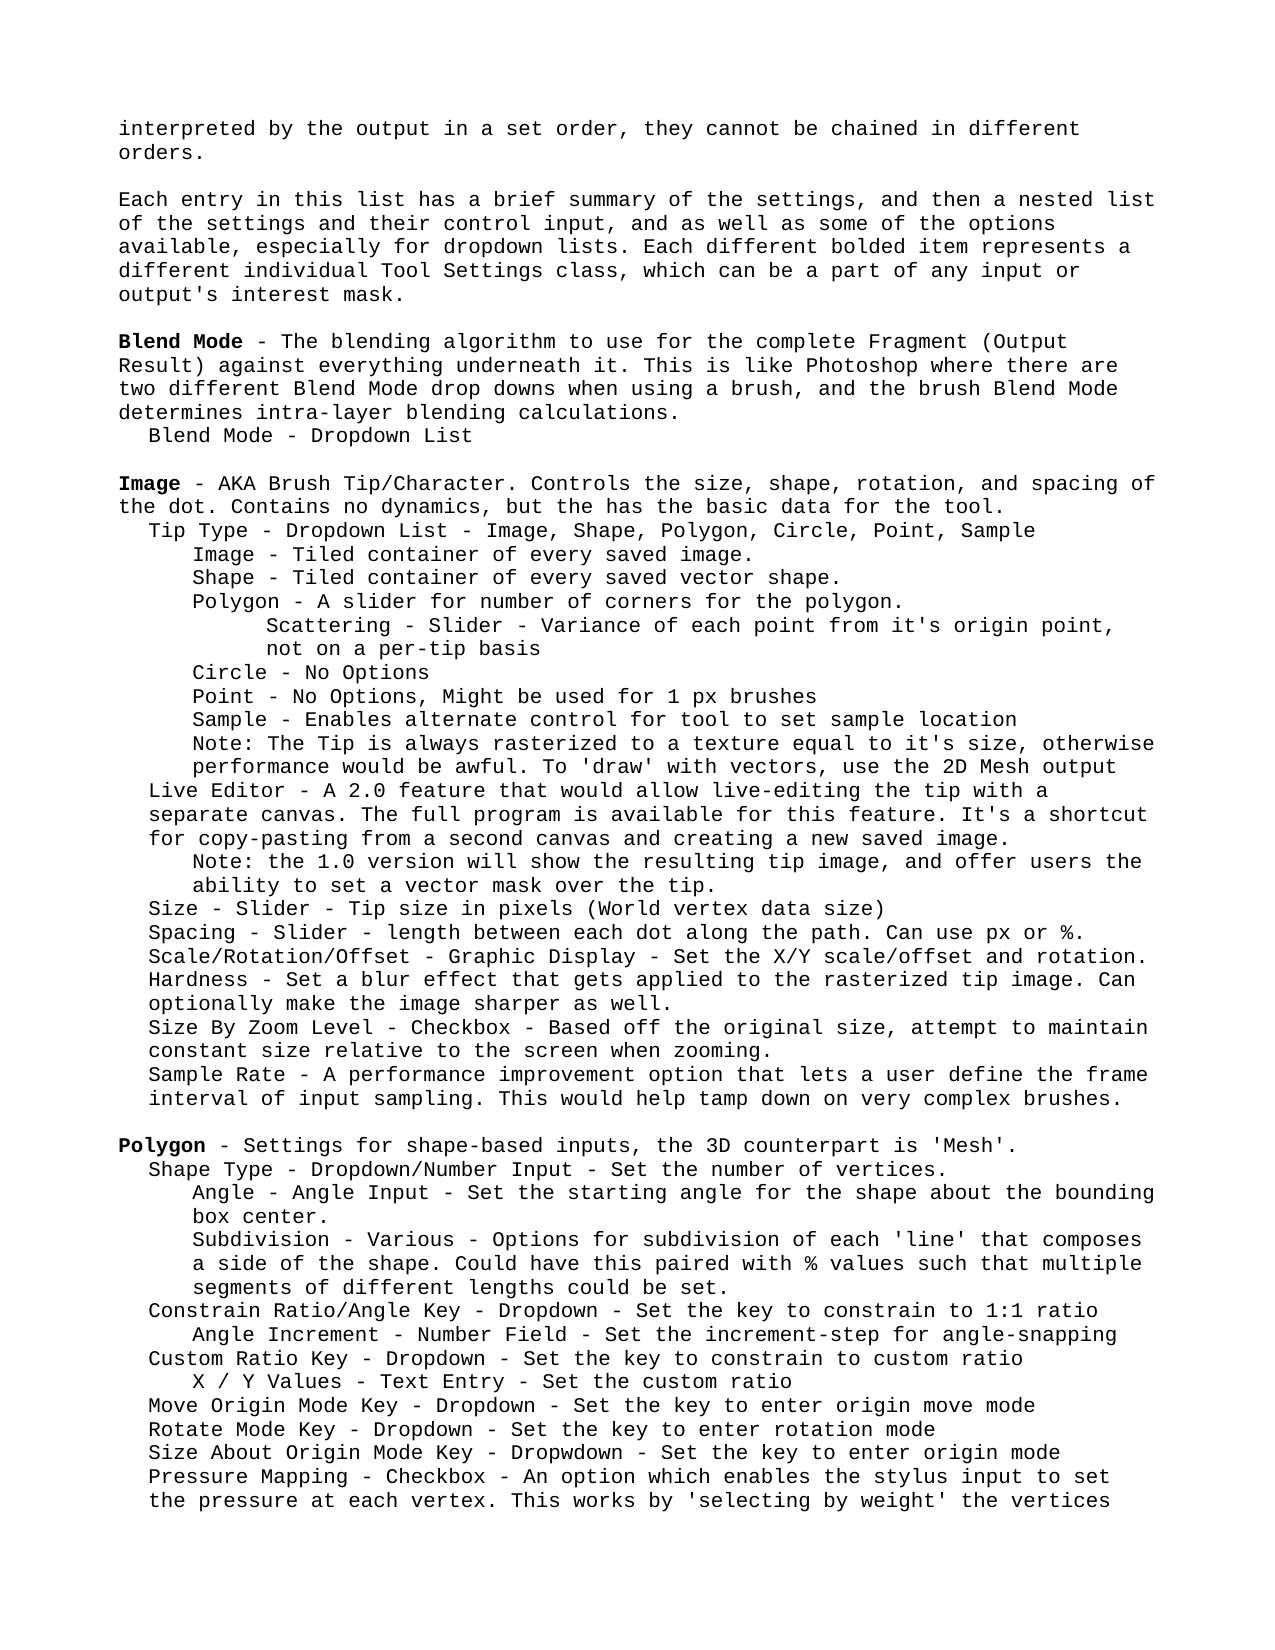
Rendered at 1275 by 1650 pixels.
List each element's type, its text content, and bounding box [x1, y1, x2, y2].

text Constrain Ratio/Angle Key - Dropdown - Set the key to constrain to 1:1 ratio [118, 1300, 1157, 1324]
text Each entry in this list has a brief summary of the settings, and then a nested list of the settings and their control input, and as well as some of the options available, especially for dropdown lists. Each different bolded item represents a different individual Tool Settings class, which can be a part of any input or output's interest mask. [118, 189, 1157, 307]
text optionally make the image sharper as well. [118, 993, 1157, 1017]
text Spacing - Slider - length between each dot along the path. Can use px or %. [118, 922, 1157, 946]
text Note: The Tip is always rasterized to a texture equal to it's size, otherwise [118, 733, 1157, 757]
text Circle - No Options [118, 662, 1157, 686]
text Custom Ratio Key - Dropdown - Set the key to constrain to custom ratio [118, 1348, 1157, 1371]
text Live Editor - A 2.0 feature that would allow live-editing the tip with a separate canvas. The full program is available for this feature. It's a shortcut for copy-pasting from a second canvas and creating a new saved image. [118, 780, 1157, 851]
text Angle - Angle Input - Set the starting angle for the shape about the bounding box center. [118, 1182, 1157, 1229]
text Scattering - Slider - Variance of each point from it's origin point, not on a per-tip basis [118, 615, 1157, 662]
text Note: the 1.0 version will show the resulting tip image, and offer users the ability to set a vector mask over the tip. [118, 851, 1157, 898]
text Shape Type - Dropdown/Number Input - Set the number of vertices. [118, 1158, 1157, 1182]
text Hardness - Set a blur effect that gets applied to the rasterized tip image. Can [118, 969, 1157, 993]
text Size About Origin Mode Key - Dropwdown - Set the key to enter origin mode [118, 1442, 1157, 1466]
text Blend Mode - The blending algorithm to use for the complete Fragment (Output Result) against everything underneath it. This is like Photoshop where there are two different Blend Mode drop downs when using a brush, and the brush Blend Mode determines intra-layer blending calculations. [118, 331, 1157, 426]
text Tip Type - Dropdown List - Image, Shape, Polygon, Circle, Point, Sample [118, 520, 1157, 544]
text Rotate Mode Key - Dropdown - Set the key to enter rotation mode [118, 1419, 1157, 1442]
text Size By Zoom Level - Checkbox - Based off the original size, attempt to maintain constant size relative to the screen when zooming. [118, 1017, 1157, 1064]
text Point - No Options, Might be used for 1 px brushes [118, 686, 1157, 709]
text Move Origin Mode Key - Dropdown - Set the key to enter origin move mode [118, 1395, 1157, 1419]
text Blend Mode - Dropdown List [118, 426, 1157, 449]
text Polygon - A slider for number of corners for the polygon. [118, 591, 1157, 615]
text Polygon - Settings for shape-based inputs, the 3D counterpart is 'Mesh'. [118, 1135, 1157, 1158]
text Size - Slider - Tip size in pixels (World vertex data size) [118, 898, 1157, 922]
text Pressure Mapping - Checkbox - An option which enables the stylus input to set the pressure at each vertex. This works by 'selecting by weight' the vertices [118, 1466, 1157, 1513]
text Scale/Rotation/Offset - Graphic Display - Set the X/Y scale/offset and rotation. [118, 946, 1157, 969]
text Image - AKA Brush Tip/Character. Controls the size, shape, rotation, and spacing of the dot. Contains no dynamics, but the has the basic data for the tool. [118, 473, 1157, 520]
text interpreted by the output in a set order, they cannot be chained in different orders. [118, 118, 1157, 165]
text Angle Increment - Number Field - Set the increment-step for angle-snapping [118, 1324, 1157, 1348]
text performance would be awful. To 'draw' with vectors, use the 2D Mesh output [118, 757, 1157, 780]
text X / Y Values - Text Entry - Set the custom ratio [118, 1371, 1157, 1395]
text Shape - Tiled container of every saved vector shape. [118, 567, 1157, 591]
text Subdivision - Various - Options for subdivision of each 'line' that composes a side of the shape. Could have this paired with % values such that multiple segments of different lengths could be set. [118, 1229, 1157, 1300]
text Sample Rate - A performance improvement option that lets a user define the frame interval of input sampling. This would help tamp down on very complex brushes. [118, 1064, 1157, 1111]
text Sample - Enables alternate control for tool to set sample location [118, 709, 1157, 733]
text Image - Tiled container of every saved image. [118, 544, 1157, 567]
